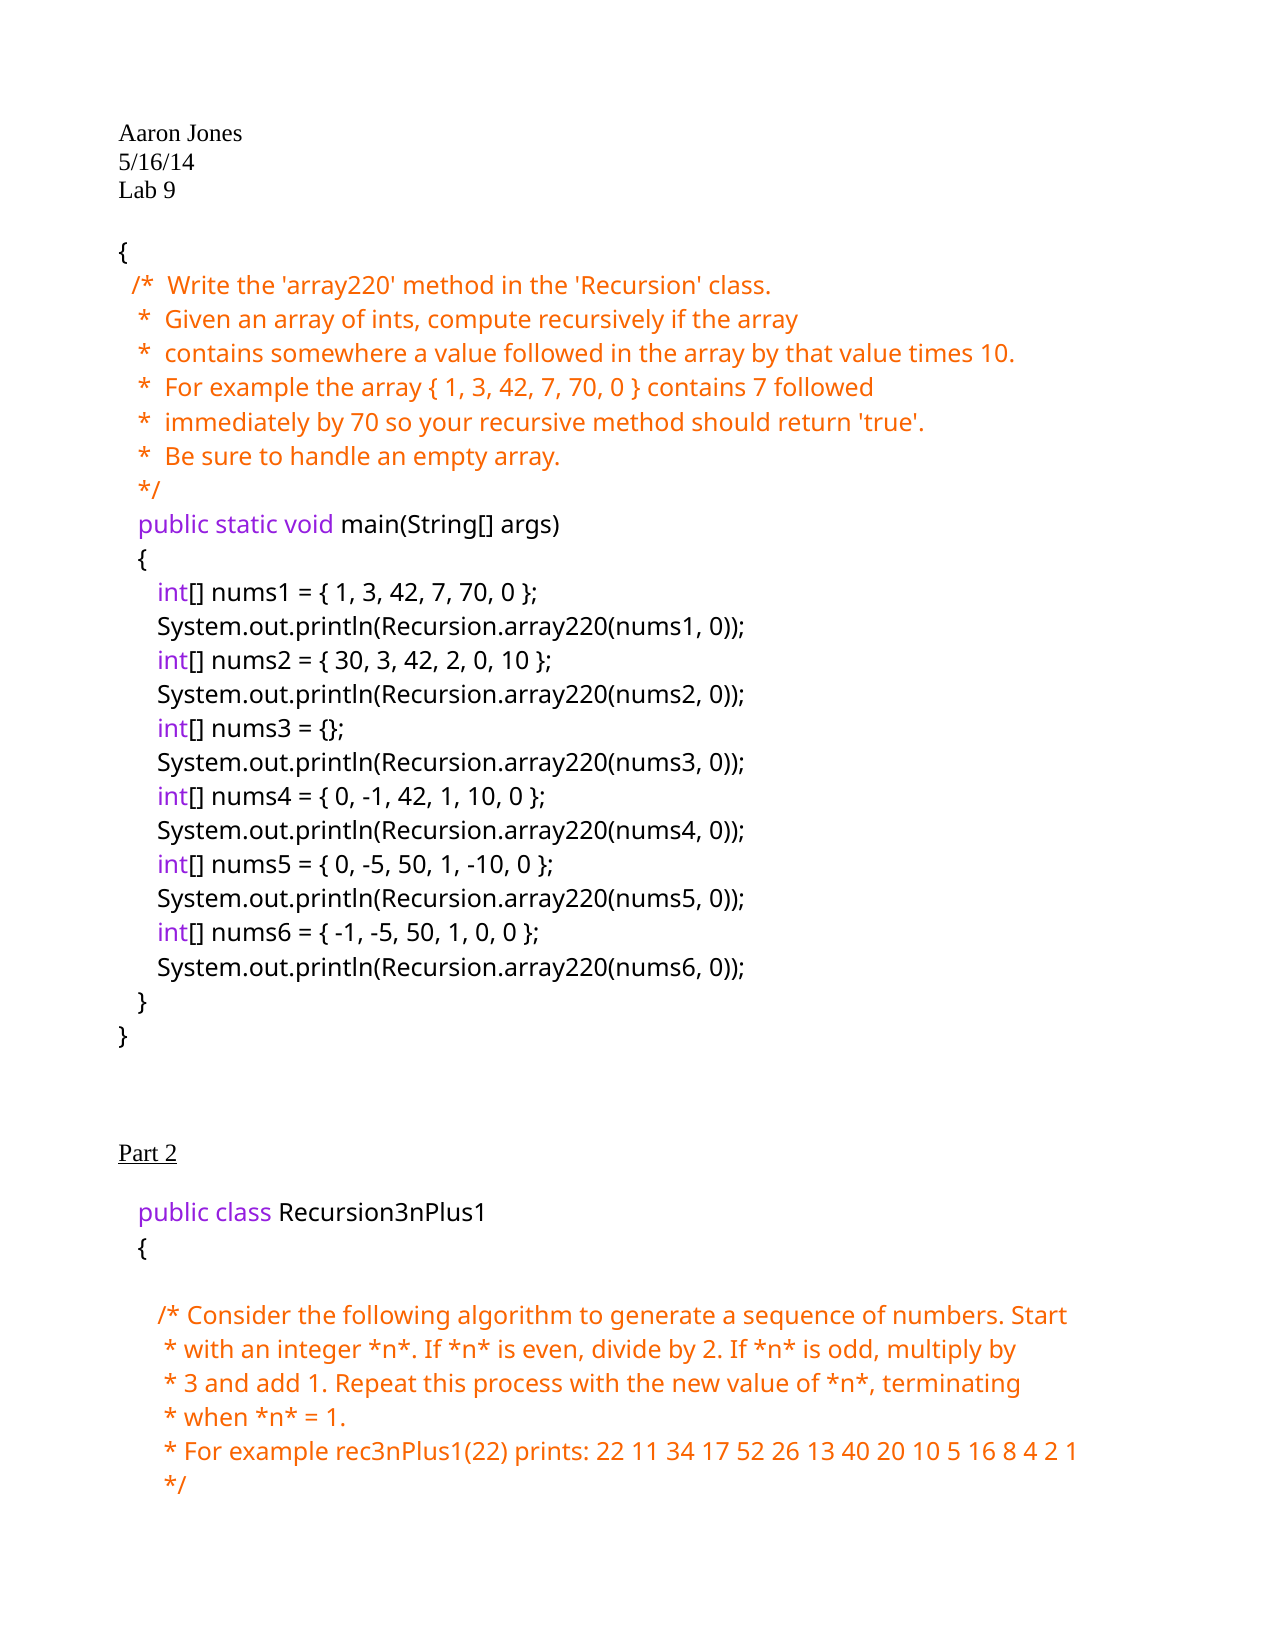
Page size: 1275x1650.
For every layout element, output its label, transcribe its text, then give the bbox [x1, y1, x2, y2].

text { /* Write the 'array220' method in the 'Recursion' class. * Given an array of ints, compute recursively if the array * contains somewhere a value followed in the array by that value times 10. * For example the array { 1, 3, 42, 7, 70, 0 } contains 7 followed * immediately by 70 so your recursive method should return 'true'. * Be sure to handle an empty array. */ public static void main(String[] args) { int[] nums1 = { 1, 3, 42, 7, 70, 0 }; System.out.println(Recursion.array220(nums1, 0)); int[] nums2 = { 30, 3, 42, 2, 0, 10 }; System.out.println(Recursion.array220(nums2, 0)); int[] nums3 = {}; System.out.println(Recursion.array220(nums3, 0)); int[] nums4 = { 0, -1, 42, 1, 10, 0 }; System.out.println(Recursion.array220(nums4, 0)); int[] nums5 = { 0, -5, 50, 1, -10, 0 }; System.out.println(Recursion.array220(nums5, 0)); int[] nums6 = { -1, -5, 50, 1, 0, 0 }; System.out.println(Recursion.array220(nums6, 0)); } } [118, 234, 1157, 1080]
text public class Recursion3nPlus1 { /* Consider the following algorithm to generate a sequence of numbers. Start * with an integer *n*. If *n* is even, divide by 2. If *n* is odd, multiply by * 3 and add 1. Repeat this process with the new value of *n*, terminating * when *n* = 1. * For example rec3nPlus1(22) prints: 22 11 34 17 52 26 13 40 20 10 5 16 8 4 2 1 */ [118, 1166, 1157, 1502]
text Part 2 [118, 1138, 1157, 1166]
